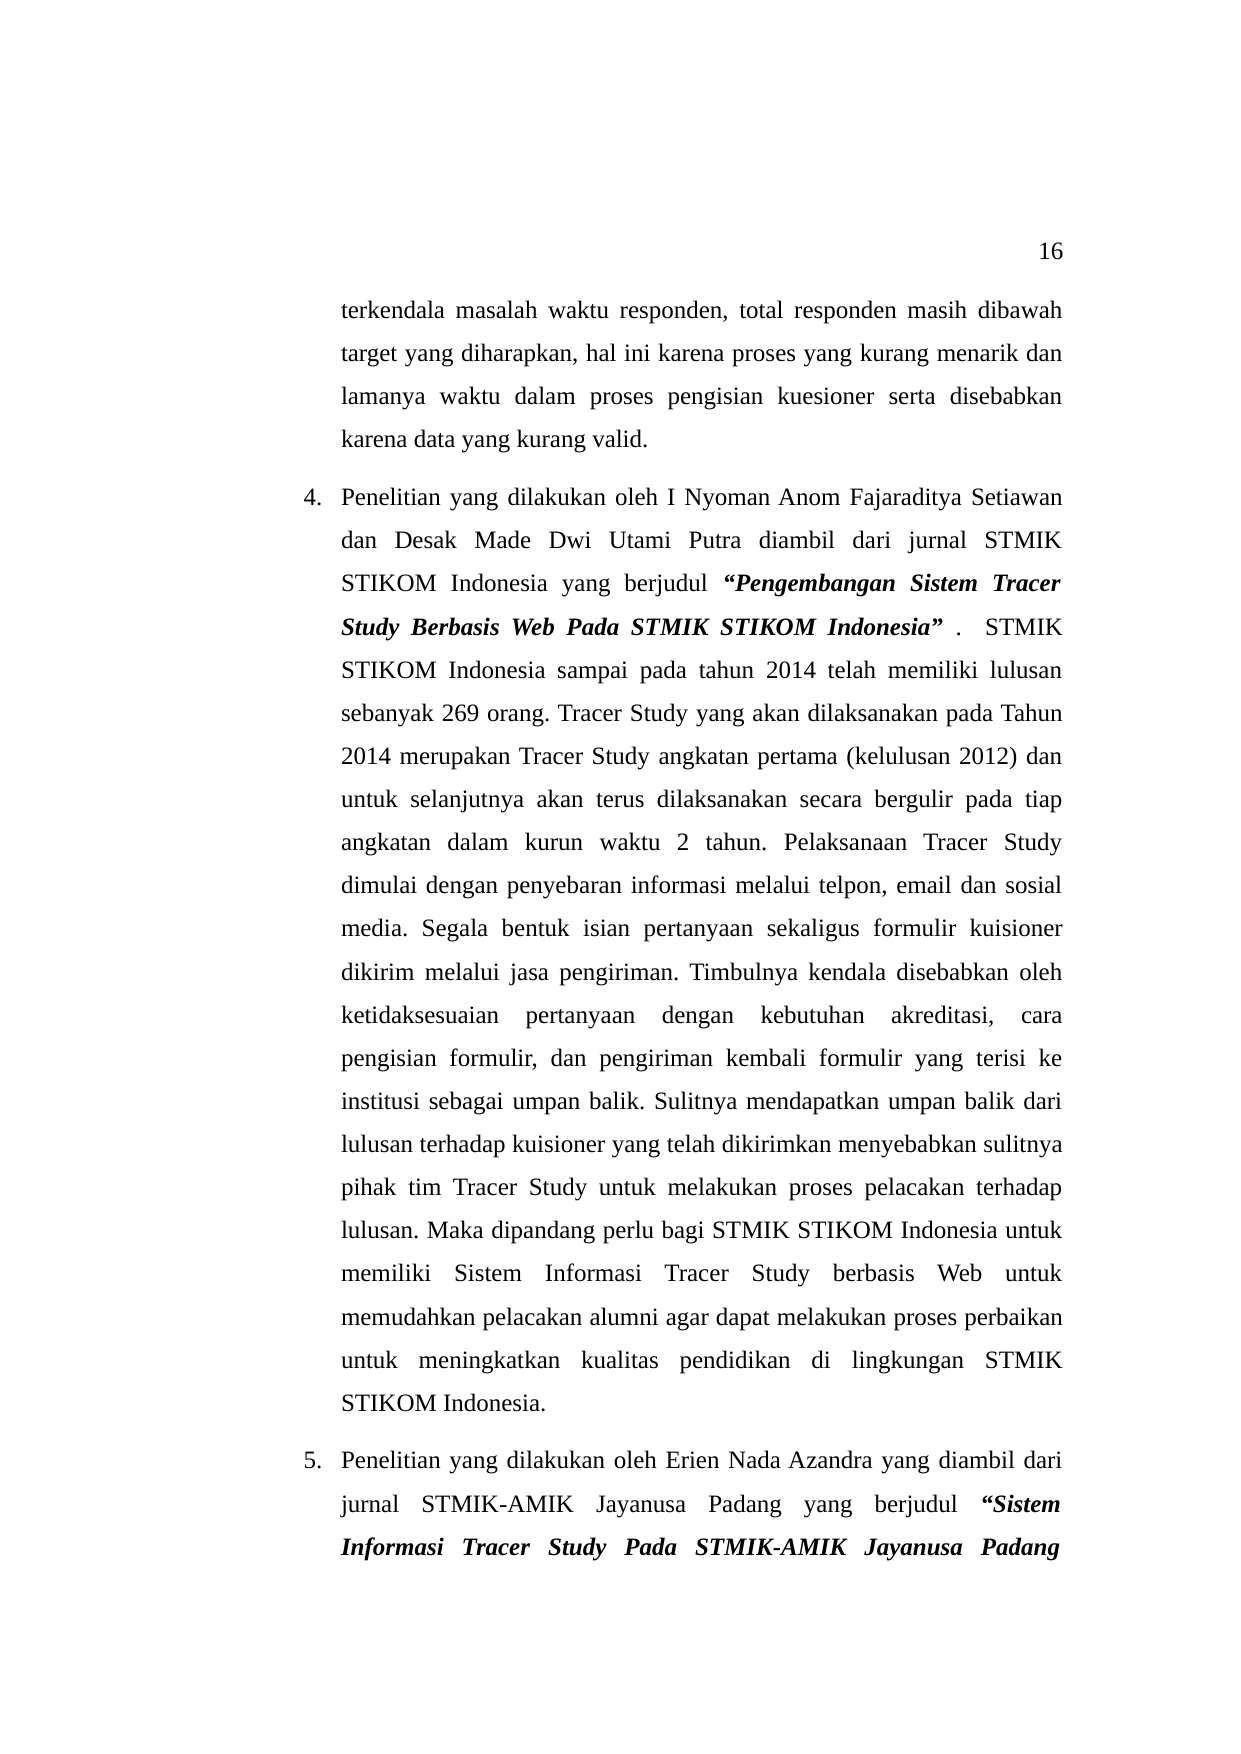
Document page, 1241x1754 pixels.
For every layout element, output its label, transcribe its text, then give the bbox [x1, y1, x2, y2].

list Penelitian yang dilakukan oleh Erien Nada Azandra yang diambil dari jurnal STMIK-AMIK Jayanusa Padang yang berjudul “Sistem Informasi Tracer Study Pada STMIK-AMIK Jayanusa Padang [303, 1446, 1063, 1561]
list Penelitian yang dilakukan oleh I Nyoman Anom Fajaraditya Setiawan dan Desak Made Dwi Utami Putra diambil dari jurnal STMIK STIKOM Indonesia yang berjudul “Pengembangan Sistem Tracer Study Berbasis Web Pada STMIK STIKOM Indonesia” . STMIK STIKOM Indonesia sampai pada tahun 2014 telah memiliki lulusan sebanyak 269 orang. Tracer Study yang akan dilaksanakan pada Tahun 2014 merupakan Tracer Study angkatan pertama (kelulusan 2012) dan untuk selanjutnya akan terus dilaksanakan secara bergulir pada tiap angkatan dalam kurun waktu 2 tahun. Pelaksanaan Tracer Study dimulai dengan penyebaran informasi melalui telpon, email dan sosial media. Segala bentuk isian pertanyaan sekaligus formulir kuisioner dikirim melalui jasa pengiriman. Timbulnya kendala disebabkan oleh ketidaksesuaian pertanyaan dengan kebutuhan akreditasi, cara pengisian formulir, dan pengiriman kembali formulir yang terisi ke institusi sebagai umpan balik. Sulitnya mendapatkan umpan balik dari lulusan terhadap kuisioner yang telah dikirimkan menyebabkan sulitnya pihak tim Tracer Study untuk melakukan proses pelacakan terhadap lulusan. Maka dipandang perlu bagi STMIK STIKOM Indonesia untuk memiliki Sistem Informasi Tracer Study berbasis Web untuk memudahkan pelacakan alumni agar dapat melakukan proses perbaikan untuk meningkatkan kualitas pendidikan di lingkungan STMIK STIKOM Indonesia. [303, 482, 1063, 1417]
list terkendala masalah waktu responden, total responden masih dibawah target yang diharapkan, hal ini karena proses yang kurang menarik dan lamanya waktu dalam proses pengisian kuesioner serta disebabkan karena data yang kurang valid. [303, 295, 1063, 453]
